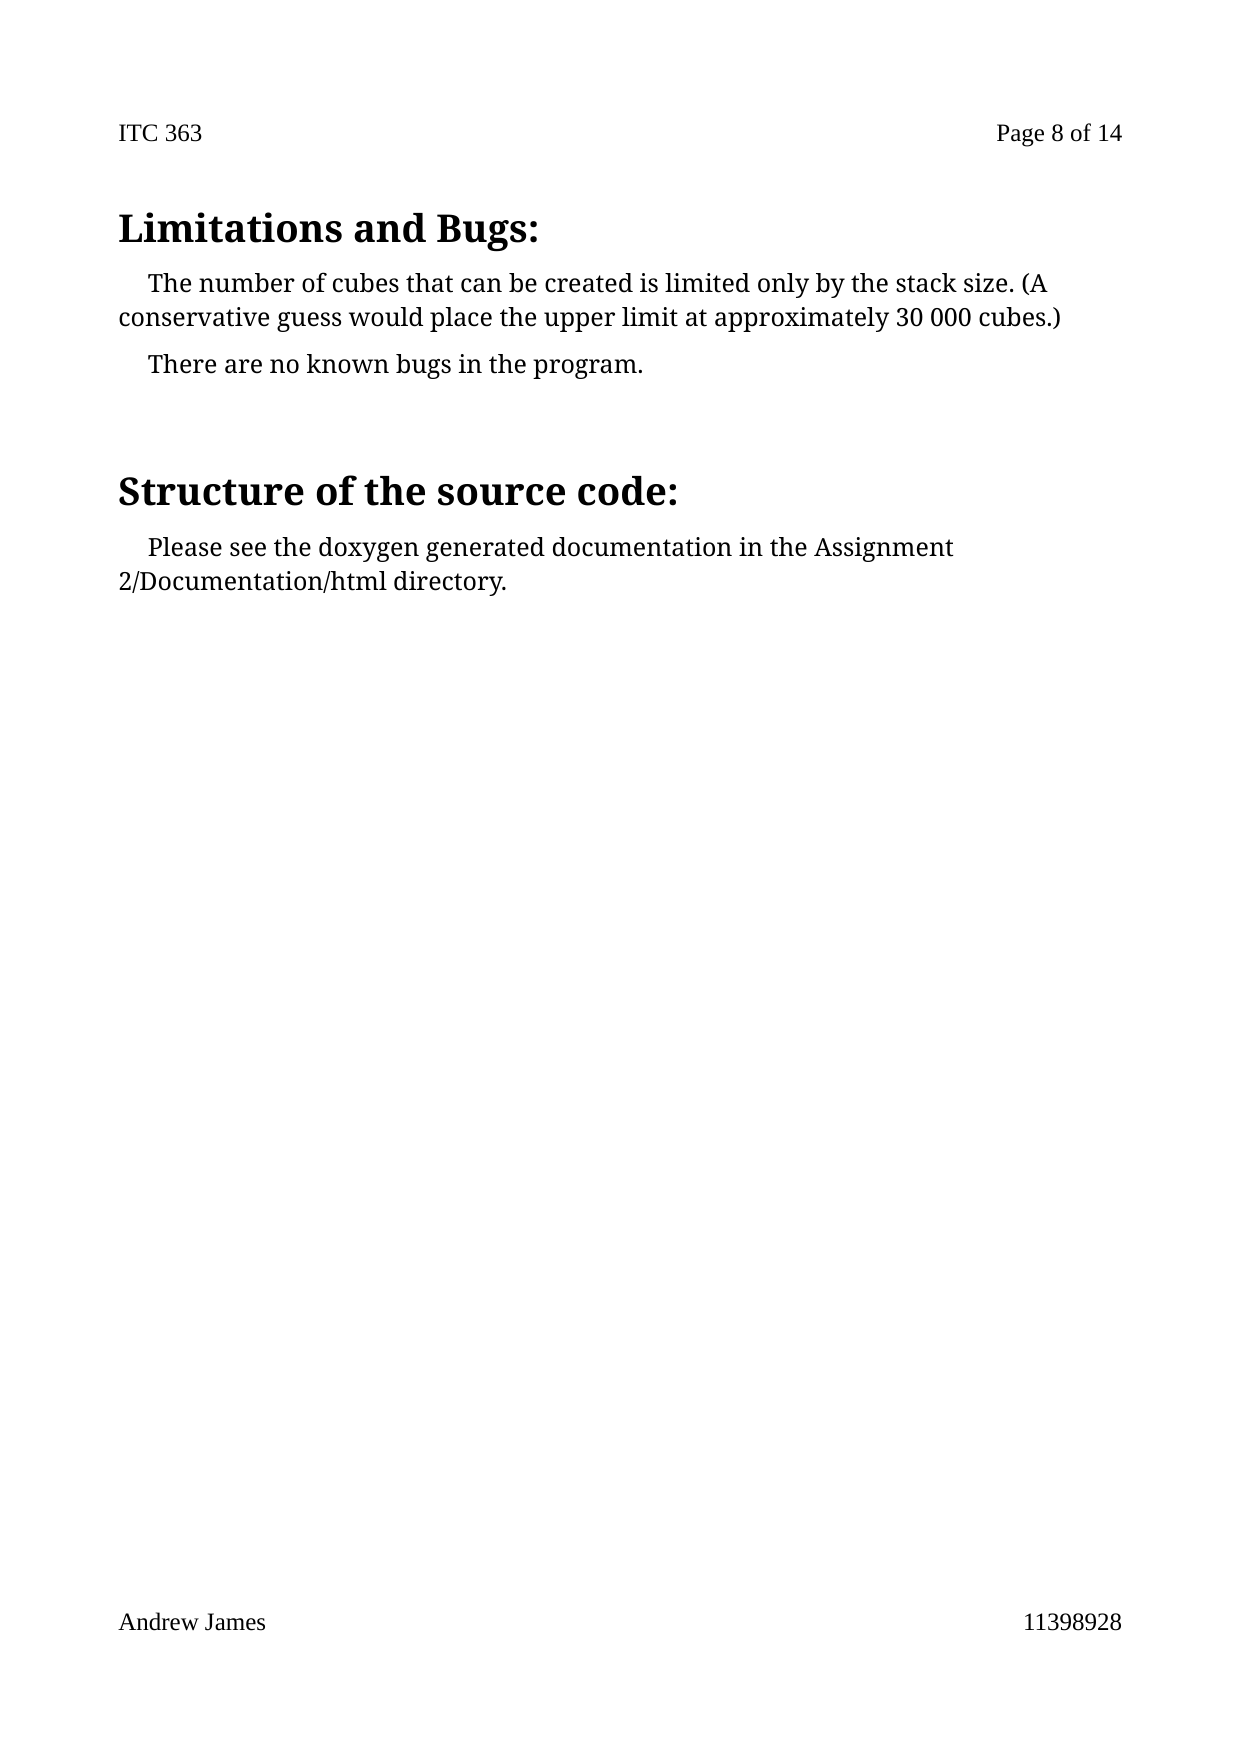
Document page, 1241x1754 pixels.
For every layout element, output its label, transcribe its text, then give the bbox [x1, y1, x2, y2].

subtitle Structure of the source code: [118, 465, 1122, 517]
text Please see the doxygen generated documentation in the Assignment 2/Documentation/html directory. [118, 529, 1122, 598]
text There are no known bugs in the program. [118, 347, 1122, 381]
text The number of cubes that can be created is limited only by the stack size. (A conservative guess would place the upper limit at approximately 30 000 cubes.) [118, 266, 1122, 334]
subtitle Limitations and Bugs: [118, 201, 1122, 253]
